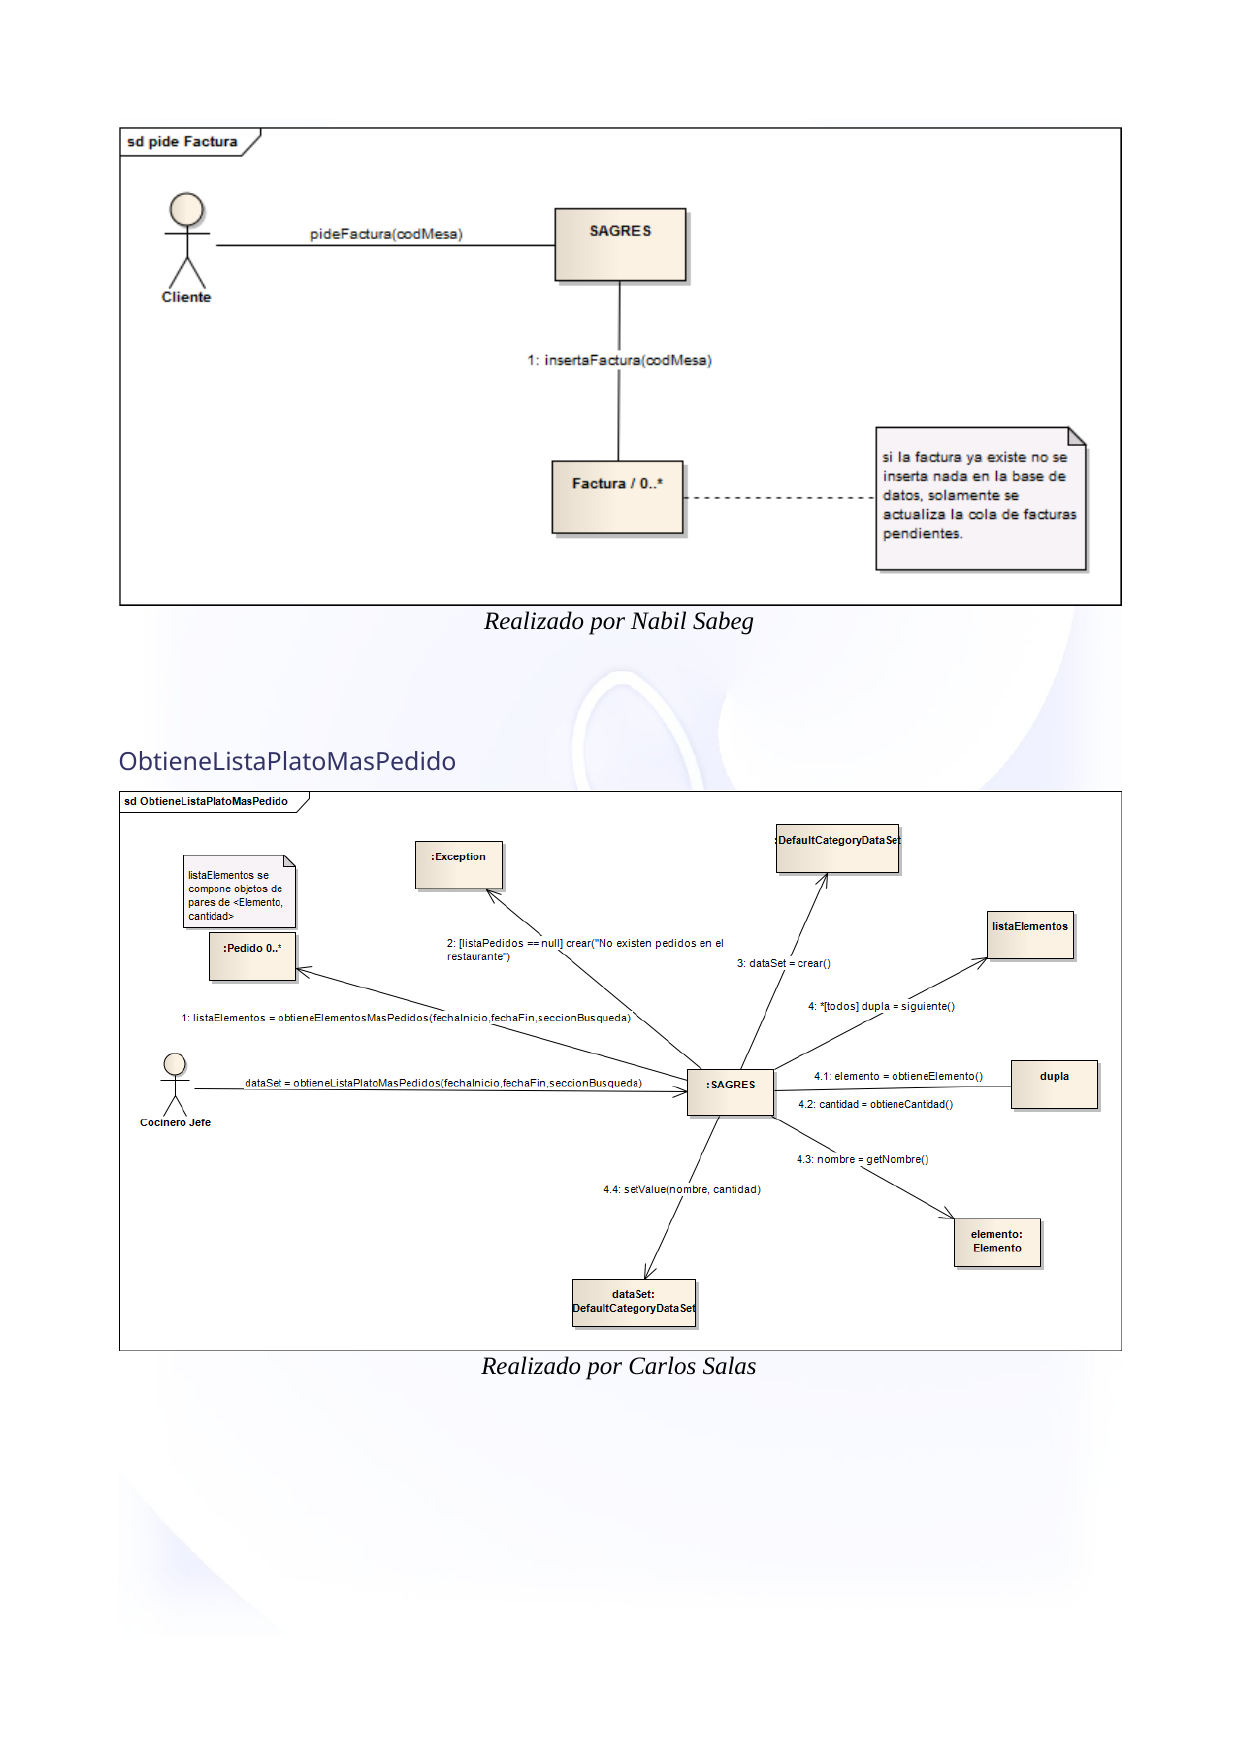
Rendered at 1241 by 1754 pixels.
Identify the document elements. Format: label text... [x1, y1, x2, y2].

text Realizado por Carlos Salas [118, 1351, 1122, 1379]
picture [118, 1379, 1122, 1636]
picture [118, 778, 1122, 1351]
subtitle ObtieneListaPlatoMasPedido [118, 744, 1122, 778]
picture [118, 634, 1122, 744]
text Realizado por Nabil Sabeg [118, 606, 1122, 634]
text [118, 118, 1122, 126]
picture [118, 126, 1122, 606]
